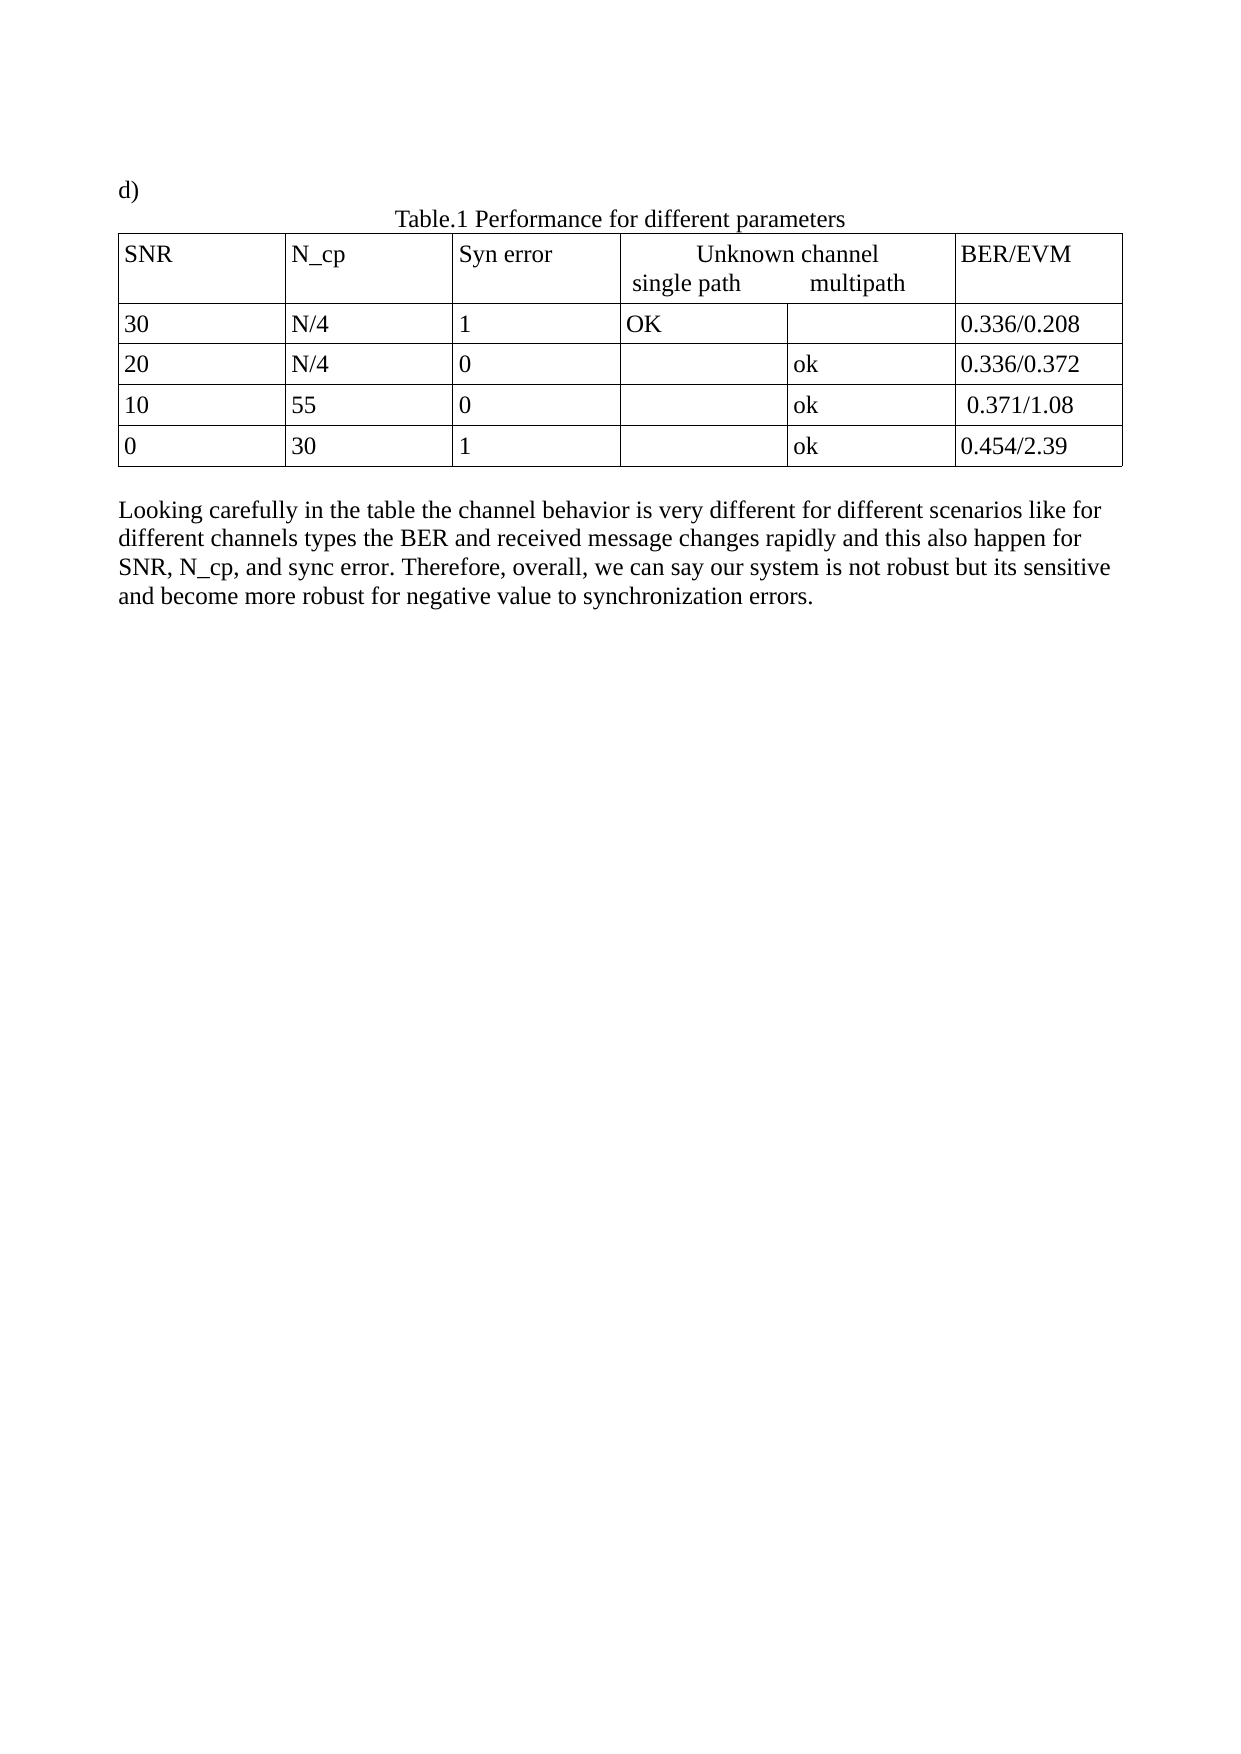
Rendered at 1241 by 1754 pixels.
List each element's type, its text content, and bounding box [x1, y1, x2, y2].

table_cell 0.336/0.372 [956, 344, 1122, 384]
text Looking carefully in the table the channel behavior is very different for different scenarios like for different channels types the BER and received message changes rapidly and this also happen for SNR, N_cp, and sync error. Therefore, overall, we can say our system is not robust but its sensitive and become more robust for negative value to synchronization errors. [118, 495, 1122, 610]
table_cell [621, 344, 787, 384]
text d) [118, 176, 1122, 204]
table_cell N/4 [286, 344, 452, 384]
table_cell ok [788, 426, 955, 466]
table_cell 10 [119, 385, 285, 425]
table_cell 0 [453, 344, 620, 384]
table_cell 1 [453, 304, 620, 343]
table_cell ok [788, 344, 955, 384]
table_cell [621, 385, 787, 425]
table_cell 0.454/2.39 [956, 426, 1122, 466]
table_cell 20 [119, 344, 285, 384]
table_cell ok [788, 385, 955, 425]
table_cell [621, 426, 787, 466]
table_cell 55 [286, 385, 452, 425]
table_cell 0 [119, 426, 285, 466]
table_cell [788, 304, 955, 343]
table_header Syn error [453, 234, 620, 303]
table_cell N/4 [286, 304, 452, 343]
table_cell 0 [453, 385, 620, 425]
table_cell 1 [453, 426, 620, 466]
table_header SNR [119, 234, 285, 303]
table_cell 30 [119, 304, 285, 343]
table_cell OK [621, 304, 787, 343]
table_cell 0.336/0.208 [956, 304, 1122, 343]
table_cell 0.371/1.08 [956, 385, 1122, 425]
table_header BER/EVM [956, 234, 1122, 303]
table_cell 30 [286, 426, 452, 466]
table_header N_cp [286, 234, 452, 303]
text Table.1 Performance for different parameters [118, 204, 1122, 233]
table_header Unknown channel single path multipath [621, 234, 955, 303]
